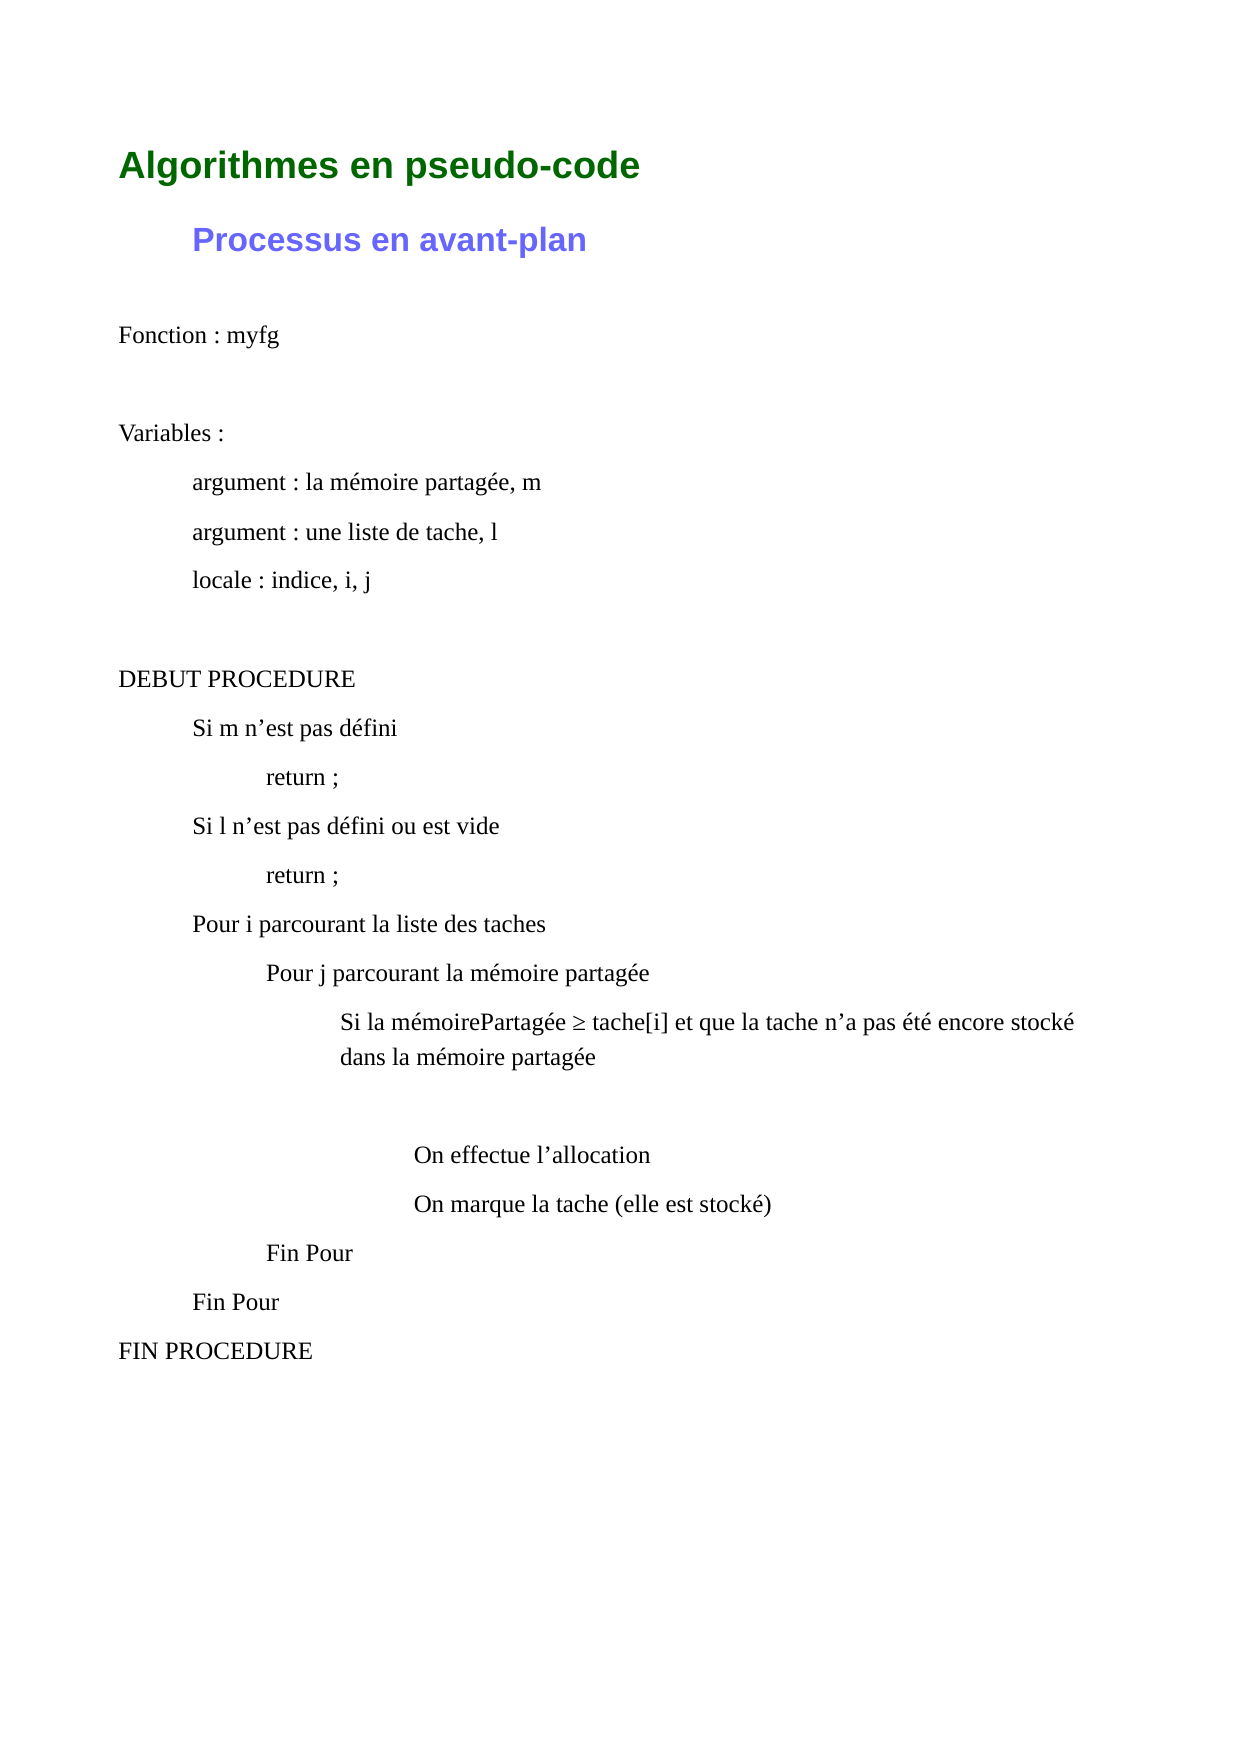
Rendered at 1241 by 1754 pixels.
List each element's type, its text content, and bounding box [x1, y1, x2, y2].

text Fin Pour [118, 1287, 1122, 1316]
text Fin Pour [118, 1238, 1122, 1267]
text Si la mémoirePartagée ≥ tache[i] et que la tache n’a pas été encore stocké dans la mémoire partagée [118, 1007, 1122, 1070]
text return ; [118, 860, 1122, 889]
text DEBUT PROCEDURE [118, 664, 1122, 692]
text FIN PROCEDURE [118, 1336, 1122, 1365]
text Fonction : myfg [118, 320, 1122, 349]
subtitle Algorithmes en pseudo-code [118, 143, 1122, 187]
text locale : indice, i, j [118, 566, 1122, 594]
text Pour i parcourant la liste des taches [118, 909, 1122, 938]
text return ; [118, 762, 1122, 791]
text argument : une liste de tache, l [118, 517, 1122, 545]
text On effectue l’allocation [118, 1140, 1122, 1168]
subtitle Processus en avant-plan [118, 220, 1122, 259]
text Si l n’est pas défini ou est vide [118, 811, 1122, 840]
text argument : la mémoire partagée, m [118, 467, 1122, 496]
text Si m n’est pas défini [118, 713, 1122, 742]
text On marque la tache (elle est stocké) [118, 1189, 1122, 1218]
text Pour j parcourant la mémoire partagée [118, 958, 1122, 987]
text Variables : [118, 418, 1122, 447]
